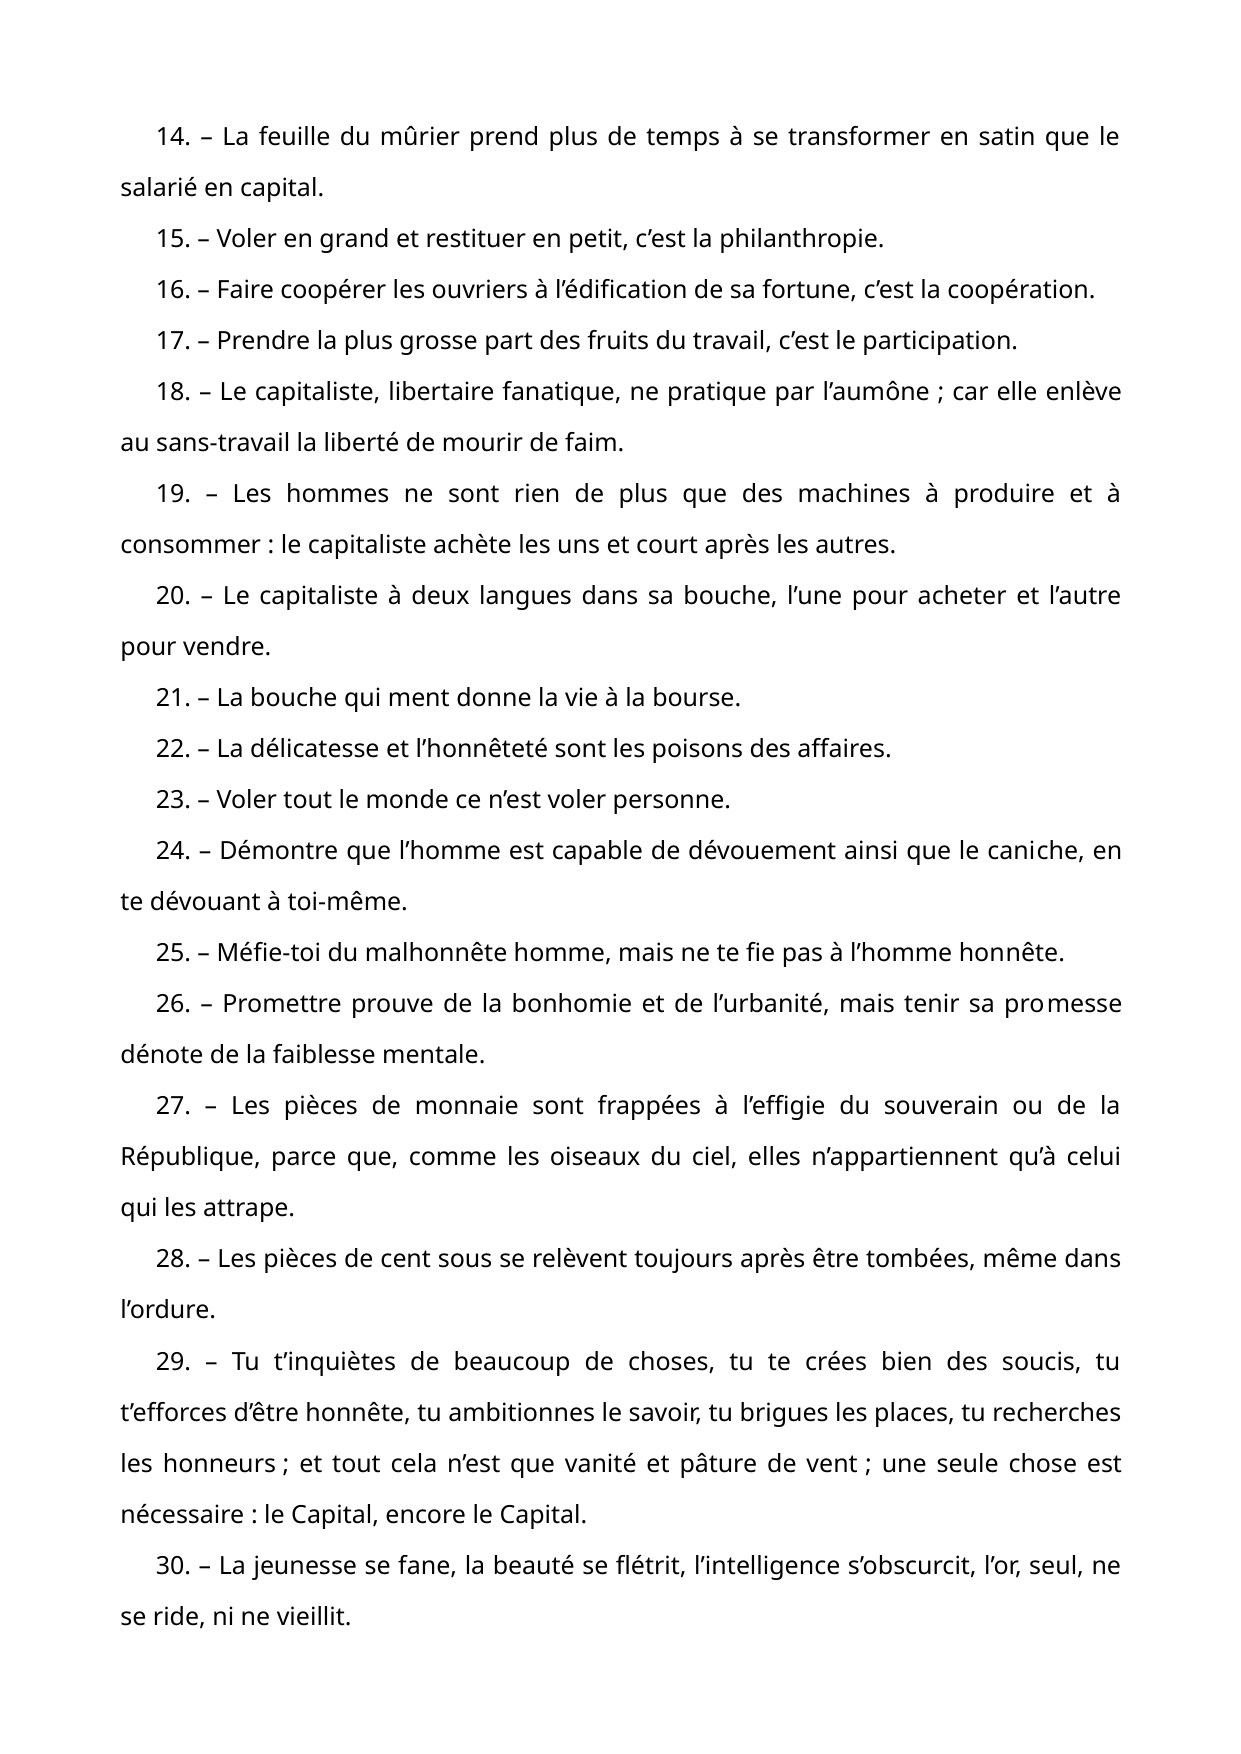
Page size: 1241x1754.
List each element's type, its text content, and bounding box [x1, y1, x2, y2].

text 28. – Les pièces de cent sous se relèvent toujours après être tombées, même dans l’ordure. [120, 1241, 1122, 1326]
text 17. – Prendre la plus grosse part des fruits du travail, c’est le participation. [120, 322, 1122, 356]
text 26. – Promettre prouve de la bonhomie et de l’urbanité, mais tenir sa pro­messe dénote de la faiblesse mentale. [120, 986, 1122, 1071]
text 29. – Tu t’inquiètes de beaucoup de choses, tu te crées bien des soucis, tu t’efforces d’être honnête, tu ambitionnes le savoir, tu brigues les places, tu recherches les honneurs ; et tout cela n’est que vanité et pâture de vent ; une seule chose est nécessaire : le Capital, encore le Capital. [120, 1343, 1122, 1530]
text 20. – Le capitaliste à deux langues dans sa bouche, l’une pour acheter et l’autre pour vendre. [120, 577, 1122, 663]
text 27. – Les pièces de monnaie sont frappées à l’effigie du souverain ou de la République, parce que, comme les oiseaux du ciel, elles n’appartiennent qu’à celui qui les attrape. [120, 1088, 1122, 1224]
text 21. – La bouche qui ment donne la vie à la bourse. [120, 679, 1122, 714]
text 15. – Voler en grand et restituer en petit, c’est la philanthropie. [120, 220, 1122, 254]
text 16. – Faire coopérer les ouvriers à l’édification de sa fortune, c’est la coopération. [120, 271, 1122, 305]
text 30. – La jeunesse se fane, la beauté se flétrit, l’intelligence s’obscurcit, l’or, seul, ne se ride, ni ne vieillit. [120, 1547, 1122, 1632]
text 24. – Démontre que l’homme est capable de dévouement ainsi que le cani­che, en te dévouant à toi-même. [120, 833, 1122, 918]
text 14. – La feuille du mûrier prend plus de temps à se transformer en satin que le salarié en capital. [120, 118, 1122, 203]
text 19. – Les hommes ne sont rien de plus que des machines à produire et à consommer : le capitaliste achète les uns et court après les autres. [120, 475, 1122, 561]
text 22. – La délicatesse et l’honnêteté sont les poisons des affaires. [120, 731, 1122, 765]
text 25. – Méfie-toi du malhonnête homme, mais ne te fie pas à l’homme hon­nête. [120, 935, 1122, 969]
text 18. – Le capitaliste, libertaire fanatique, ne pratique par l’aumône ; car elle enlève au sans-travail la liberté de mourir de faim. [120, 373, 1122, 458]
text 23. – Voler tout le monde ce n’est voler personne. [120, 782, 1122, 816]
